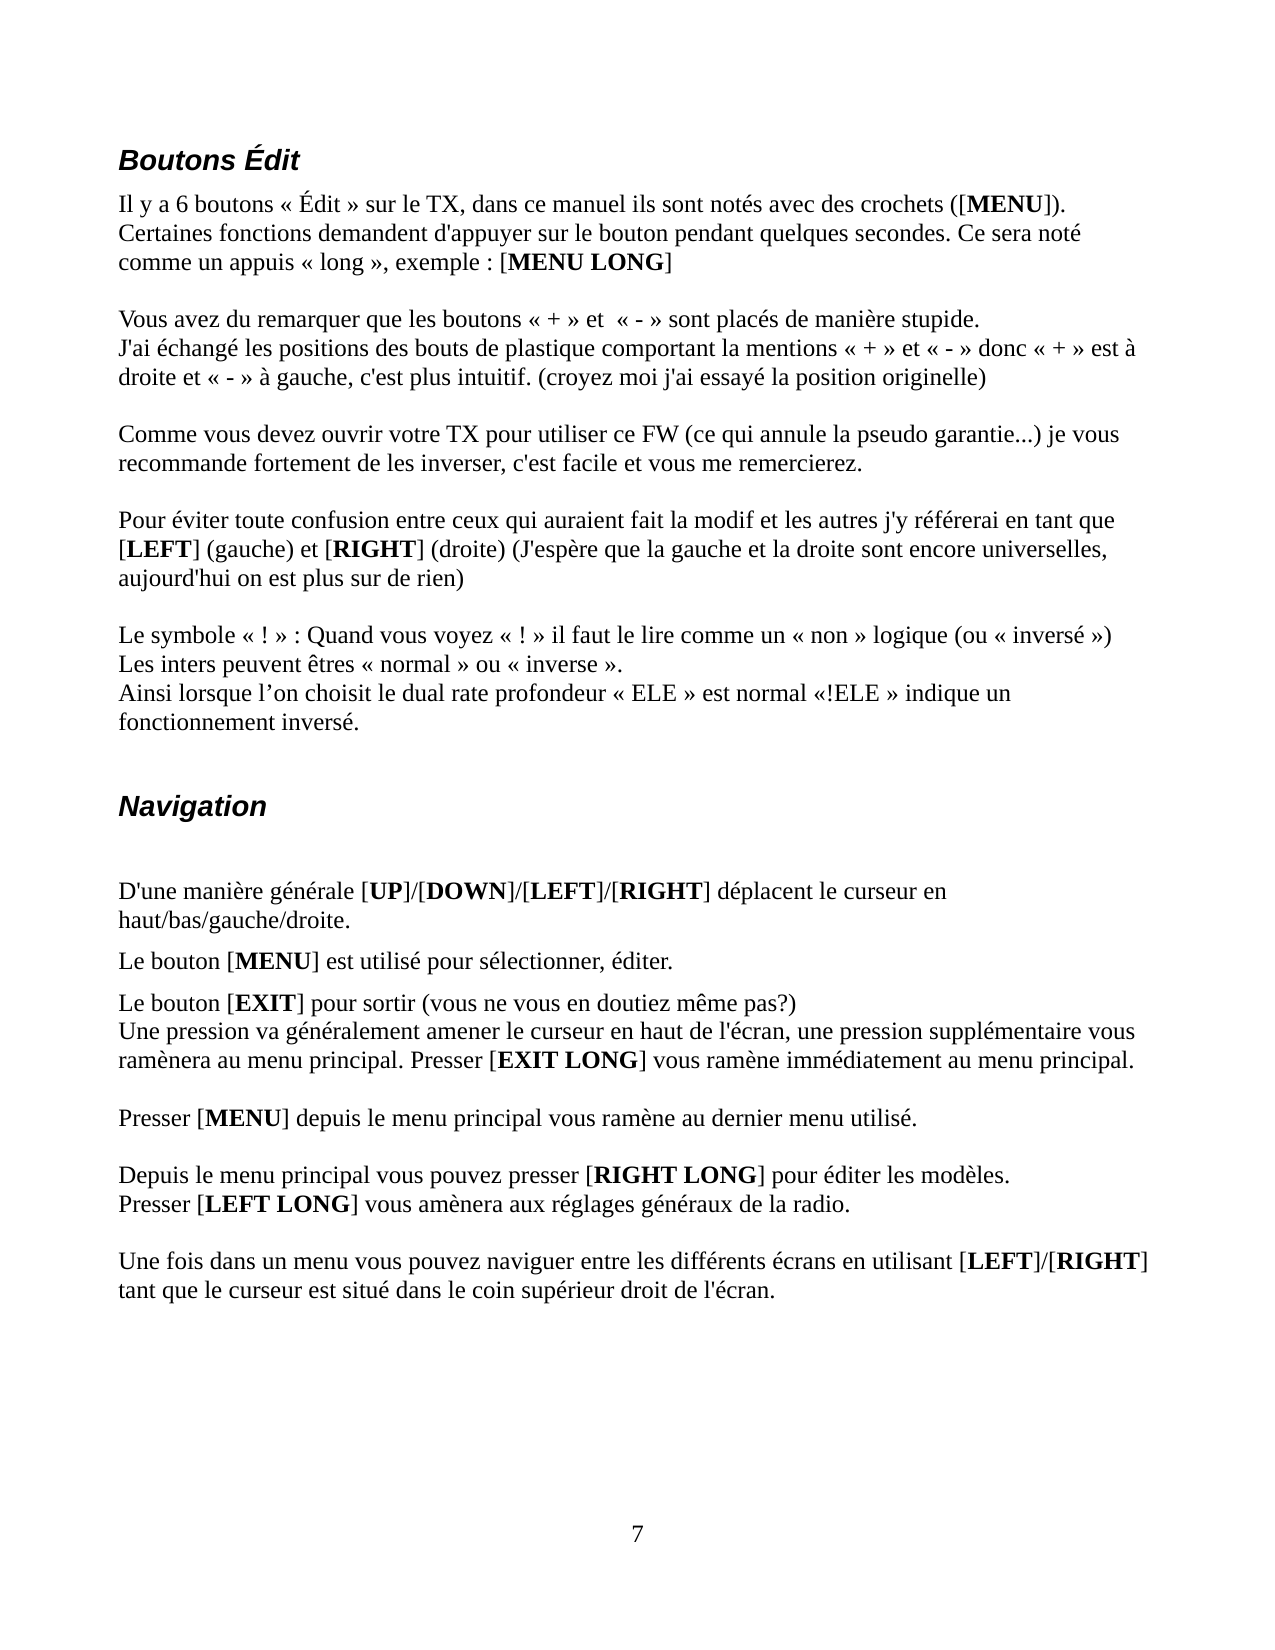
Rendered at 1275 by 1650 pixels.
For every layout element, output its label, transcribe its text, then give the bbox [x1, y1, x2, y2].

text Le bouton [EXIT] pour sortir (vous ne vous en doutiez même pas?) [118, 988, 1157, 1016]
subtitle Navigation [118, 789, 1157, 823]
text Une pression va généralement amener le curseur en haut de l'écran, une pression supplémentaire vous ramènera au menu principal. Presser [EXIT LONG] vous ramène immédiatement au menu principal. [118, 1016, 1157, 1074]
text Depuis le menu principal vous pouvez presser [RIGHT LONG] pour éditer les modèles. [118, 1160, 1157, 1189]
text Vous avez du remarquer que les boutons « + » et « - » sont placés de manière stupide. [118, 304, 1157, 333]
text Certaines fonctions demandent d'appuyer sur le bouton pendant quelques secondes. Ce sera noté comme un appuis « long », exemple : [MENU LONG] [118, 218, 1157, 275]
text Le bouton [MENU] est utilisé pour sélectionner, éditer. [118, 946, 1157, 975]
text Ainsi lorsque l’on choisit le dual rate profondeur « ELE » est normal «!ELE » indique un fonctionnement inversé. [118, 678, 1157, 735]
text Il y a 6 boutons « Édit » sur le TX, dans ce manuel ils sont notés avec des crochets ([MENU]). [118, 189, 1157, 218]
text Pour éviter toute confusion entre ceux qui auraient fait la modif et les autres j'y référerai en tant que [LEFT] (gauche) et [RIGHT] (droite) (J'espère que la gauche et la droite sont encore universelles, aujourd'hui on est plus sur de rien) [118, 505, 1157, 592]
text Comme vous devez ouvrir votre TX pour utiliser ce FW (ce qui annule la pseudo garantie...) je vous recommande fortement de les inverser, c'est facile et vous me remercierez. [118, 419, 1157, 477]
text D'une manière générale [UP]/[DOWN]/[LEFT]/[RIGHT] déplacent le curseur en haut/bas/gauche/droite. [118, 876, 1157, 934]
subtitle Boutons Édit [118, 143, 1157, 177]
text Presser [MENU] depuis le menu principal vous ramène au dernier menu utilisé. [118, 1103, 1157, 1131]
text Une fois dans un menu vous pouvez naviguer entre les différents écrans en utilisant [LEFT]/[RIGHT] tant que le curseur est situé dans le coin supérieur droit de l'écran. [118, 1246, 1157, 1304]
text J'ai échangé les positions des bouts de plastique comportant la mentions « + » et « - » donc « + » est à droite et « - » à gauche, c'est plus intuitif. (croyez moi j'ai essayé la position originelle) [118, 333, 1157, 390]
text Le symbole « ! » : Quand vous voyez « ! » il faut le lire comme un « non » logique (ou « inversé ») [118, 620, 1157, 649]
text Presser [LEFT LONG] vous amènera aux réglages généraux de la radio. [118, 1189, 1157, 1218]
text Les inters peuvent êtres « normal » ou « inverse ». [118, 649, 1157, 678]
